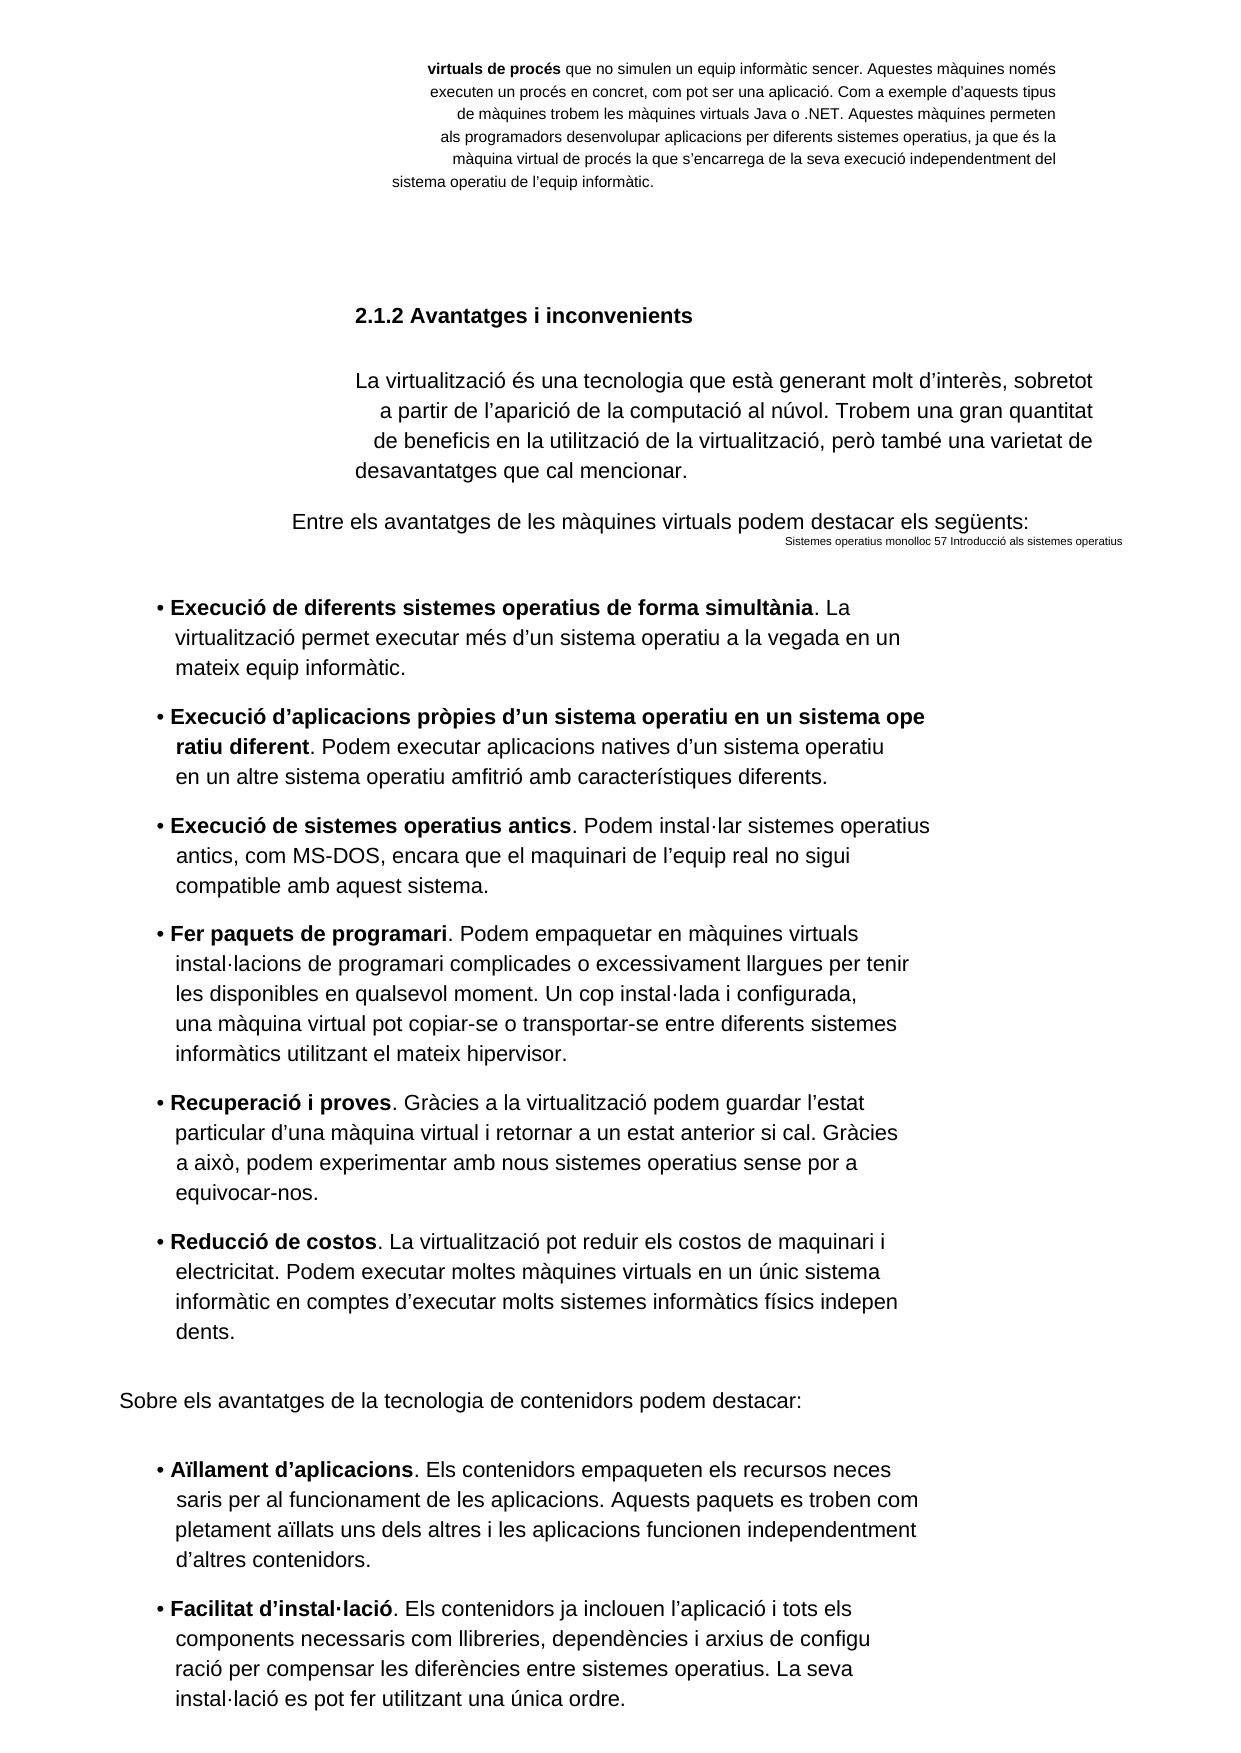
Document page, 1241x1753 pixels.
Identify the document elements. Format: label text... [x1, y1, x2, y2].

text de màquines trobem les màquines virtuals Java o .NET. Aquestes màquines permeten [0, 105, 1056, 123]
text a això, podem experimentar amb nous sistemes operatius sense por a [176, 1150, 1122, 1175]
text components necessaris com llibreries, dependències i arxius de configu [175, 1626, 1122, 1651]
text La virtualització és una tecnologia que està generant molt d’interès, sobretot [0, 368, 1093, 394]
text mateix equip informàtic. [175, 655, 1122, 680]
text una màquina virtual pot copiar-se o transportar-se entre diferents sistemes [175, 1011, 1122, 1036]
text • Reducció de costos. La virtualització pot reduir els costos de maquinari i [156, 1229, 1122, 1254]
text saris per al funcionament de les aplicacions. Aquests paquets es troben com [176, 1487, 1122, 1512]
text compatible amb aquest sistema. [175, 872, 1122, 898]
text • Execució de sistemes operatius antics. Podem instal·lar sistemes operatius [156, 812, 1122, 838]
text executen un procés en concret, com pot ser una aplicació. Com a exemple d’aquests tipus [0, 82, 1056, 100]
text virtualització permet executar més d’un sistema operatiu a la vegada en un [175, 625, 1122, 650]
text Sistemes operatius monolloc 57 Introducció als sistemes operatius [0, 534, 1123, 547]
text de beneficis en la utilització de la virtualització, però també una varietat de [0, 428, 1093, 454]
text virtuals de procés que no simulen un equip informàtic sencer. Aquestes màquines només [0, 60, 1056, 78]
text • Execució de diferents sistemes operatius de forma simultània. La [156, 595, 1122, 620]
text • Aïllament d’aplicacions. Els contenidors empaqueten els recursos neces [156, 1457, 1122, 1482]
text informàtic en comptes d’executar molts sistemes informàtics físics indepen [175, 1289, 1122, 1314]
text instal·lació es pot fer utilitzant una única ordre. [175, 1686, 1122, 1711]
text particular d’una màquina virtual i retornar a un estat anterior si cal. Gràcies [175, 1120, 1122, 1145]
text • Facilitat d’instal·lació. Els contenidors ja inclouen l’aplicació i tots els [156, 1596, 1122, 1621]
text a partir de l’aparició de la computació al núvol. Trobem una gran quantitat [0, 398, 1093, 424]
text en un altre sistema operatiu amfitrió amb característiques diferents. [175, 764, 1122, 789]
text • Execució d’aplicacions pròpies d’un sistema operatiu en un sistema ope [156, 704, 1122, 729]
text electricitat. Podem executar moltes màquines virtuals en un únic sistema [175, 1259, 1122, 1284]
text dents. [176, 1319, 1122, 1344]
text pletament aïllats uns dels altres i les aplicacions funcionen independentment [175, 1517, 1122, 1542]
text • Recuperació i proves. Gràcies a la virtualització podem guardar l’estat [156, 1090, 1122, 1115]
text desavantatges que cal mencionar. [355, 458, 1122, 484]
text als programadors desenvolupar aplicacions per diferents sistemes operatius, ja que és la [0, 127, 1056, 145]
text equivocar-nos. [175, 1180, 1122, 1205]
text antics, com MS-DOS, encara que el maquinari de l’equip real no sigui [176, 842, 1122, 868]
text ració per compensar les diferències entre sistemes operatius. La seva [175, 1656, 1122, 1681]
text informàtics utilitzant el mateix hipervisor. [175, 1041, 1122, 1066]
text màquina virtual de procés la que s’encarrega de la seva execució independentment del [0, 150, 1056, 168]
text d’altres contenidors. [176, 1547, 1122, 1572]
text instal·lacions de programari complicades o excessivament llargues per tenir [175, 951, 1122, 976]
text Sobre els avantatges de la tecnologia de contenidors podem destacar: [119, 1388, 1122, 1413]
text 2.1.2 Avantatges i inconvenients [355, 303, 1122, 328]
text Entre els avantatges de les màquines virtuals podem destacar els següents: [0, 509, 1030, 534]
text • Fer paquets de programari. Podem empaquetar en màquines virtuals [156, 921, 1122, 946]
text ratiu diferent. Podem executar aplicacions natives d’un sistema operatiu [176, 734, 1122, 759]
text les disponibles en qualsevol moment. Un cop instal·lada i configurada, [175, 981, 1122, 1006]
text sistema operatiu de l’equip informàtic. [392, 172, 1122, 190]
